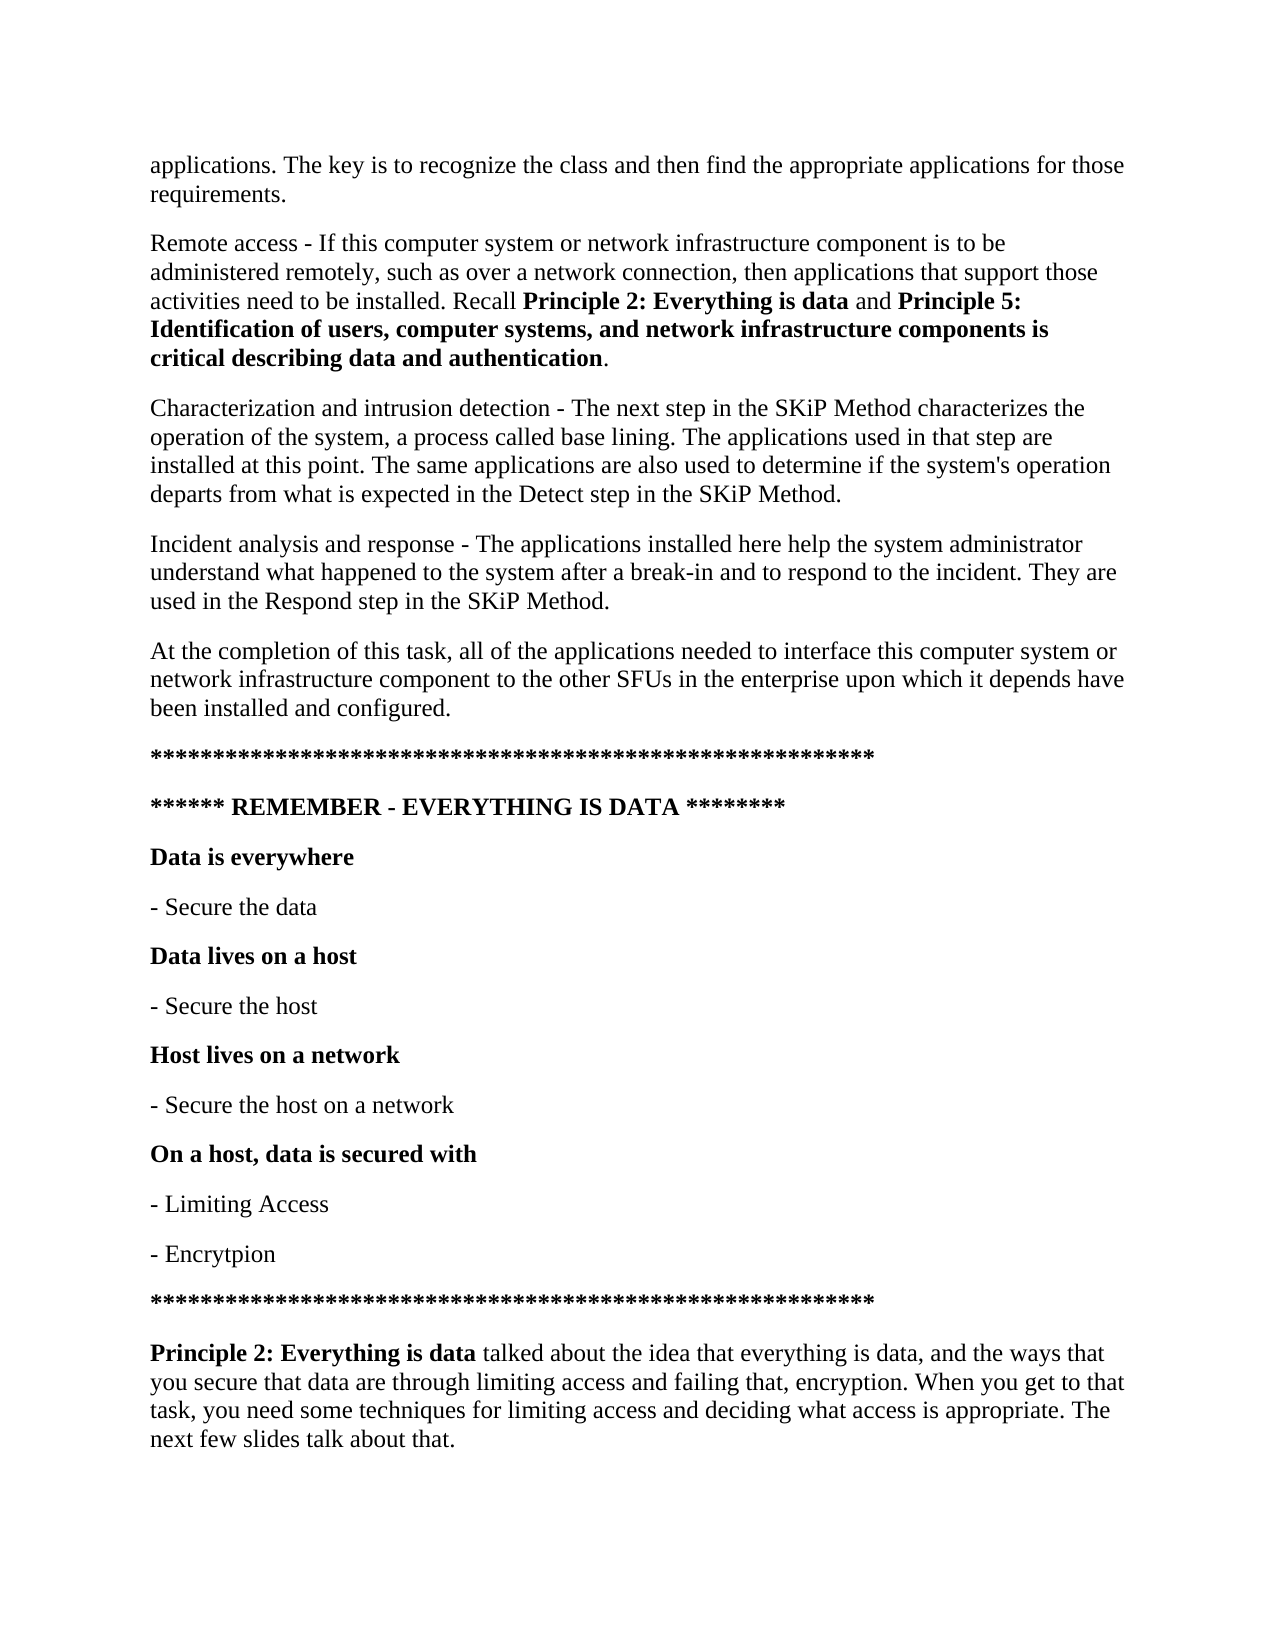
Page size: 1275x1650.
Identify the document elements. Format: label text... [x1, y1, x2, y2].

text - Secure the host [150, 991, 1125, 1019]
text Data lives on a host [150, 941, 1125, 970]
text Data is everywhere [150, 842, 1125, 871]
text ****** REMEMBER - EVERYTHING IS DATA ******** [150, 792, 1125, 821]
text On a host, data is secured with [150, 1139, 1125, 1168]
text Host lives on a network [150, 1040, 1125, 1069]
text - Encrytpion [150, 1239, 1125, 1267]
text Characterization and intrusion detection - The next step in the SKiP Method characterizes the operation of the system, a process called base lining. The applications used in that step are installed at this point. The same applications are also used to determine if the system's operation departs from what is expected in the Detect step in the SKiP Method. [150, 393, 1125, 508]
text Principle 2: Everything is data talked about the idea that everything is data, and the ways that you secure that data are through limiting access and failing that, encryption. When you get to that task, you need some techniques for limiting access and deciding what access is appropriate. The next few slides talk about that. [150, 1338, 1125, 1453]
text applications. The key is to recognize the class and then find the appropriate applications for those requirements. [150, 150, 1125, 207]
text At the completion of this task, all of the applications needed to interface this computer system or network infrastructure component to the other SFUs in the enterprise upon which it depends have been installed and configured. [150, 636, 1125, 722]
text - Secure the host on a network [150, 1090, 1125, 1119]
text - Limiting Access [150, 1189, 1125, 1218]
text - Secure the data [150, 892, 1125, 920]
text ********************************************************** [150, 743, 1125, 772]
text ********************************************************** [150, 1288, 1125, 1317]
text Remote access - If this computer system or network infrastructure component is to be administered remotely, such as over a network connection, then applications that support those activities need to be installed. Recall Principle 2: Everything is data and Principle 5: Identification of users, computer systems, and network infrastructure components is critical describing data and authentication. [150, 228, 1125, 372]
text Incident analysis and response - The applications installed here help the system administrator understand what happened to the system after a break-in and to respond to the incident. They are used in the Respond step in the SKiP Method. [150, 529, 1125, 615]
